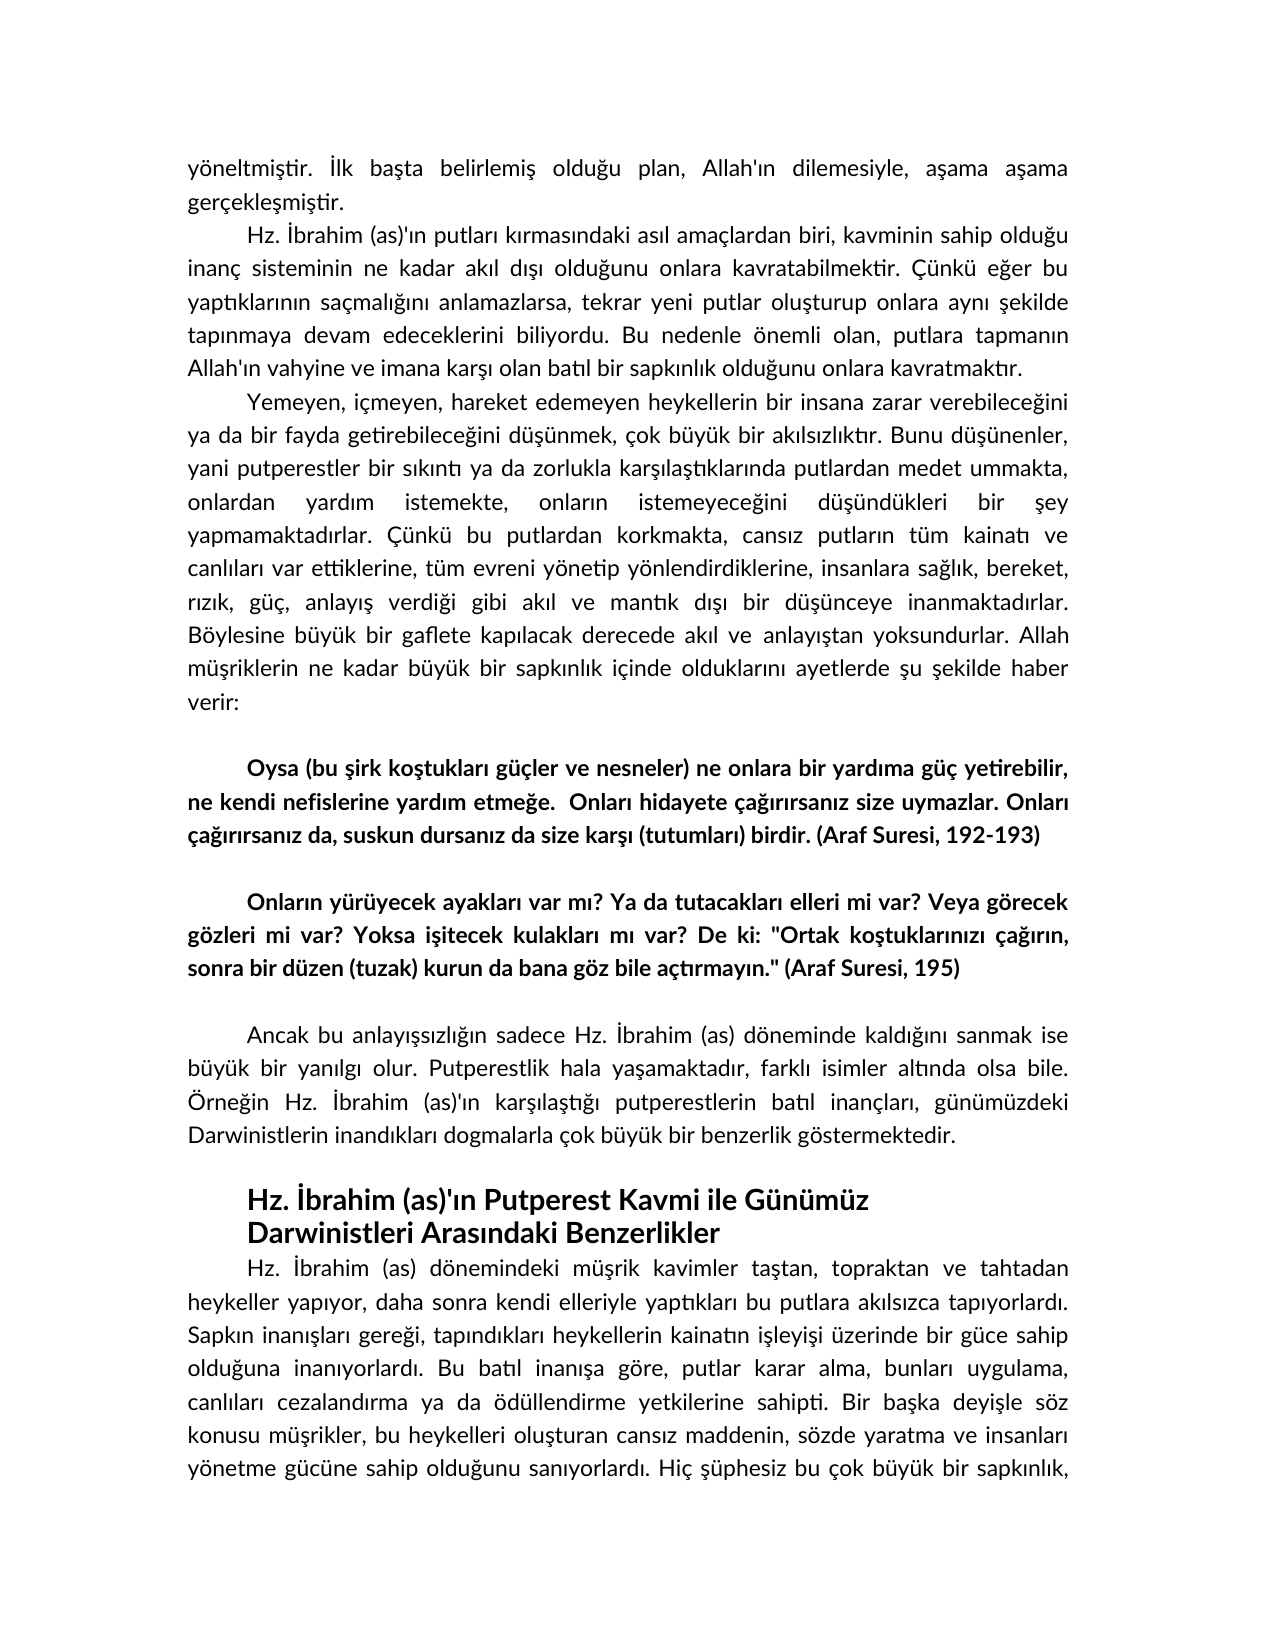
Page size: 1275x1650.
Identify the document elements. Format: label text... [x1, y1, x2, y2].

text Hz. İbrahim (as)'ın putları kırmasındaki asıl amaçlardan biri, kavminin sahip olduğu inanç sisteminin ne kadar akıl dışı olduğunu onlara kavratabilmektir. Çünkü eğer bu yaptıklarının saçmalığını anlamazlarsa, tekrar yeni putlar oluşturup onlara aynı şekilde tapınmaya devam edeceklerini biliyordu. Bu nedenle önemli olan, putlara tapmanın Allah'ın vahyine ve imana karşı olan batıl bir sapkınlık olduğunu onlara kavratmaktır. [187, 217, 1070, 383]
subtitle Darwinistleri Arasındaki Benzerlikler [187, 1217, 1070, 1250]
text Hz. İbrahim (as) dönemindeki müşrik kavimler taştan, topraktan ve tahtadan heykeller yapıyor, daha sonra kendi elleriyle yaptıkları bu putlara akılsızca tapıyorlardı. Sapkın inanışları gereği, tapındıkları heykellerin kainatın işleyişi üzerinde bir güce sahip olduğuna inanıyorlardı. Bu batıl inanışa göre, putlar karar alma, bunları uygulama, canlıları cezalandırma ya da ödüllendirme yetkilerine sahipti. Bir başka deyişle söz konusu müşrikler, bu heykelleri oluşturan cansız maddenin, sözde yaratma ve insanları yönetme gücüne sahip olduğunu sanıyorlardı. Hiç şüphesiz bu çok büyük bir sapkınlık, [187, 1250, 1070, 1483]
text Yemeyen, içmeyen, hareket edemeyen heykellerin bir insana zarar verebileceğini ya da bir fayda getirebileceğini düşünmek, çok büyük bir akılsızlıktır. Bunu düşünenler, yani putperestler bir sıkıntı ya da zorlukla karşılaştıklarında putlardan medet ummakta, onlardan yardım istemekte, onların istemeyeceğini düşündükleri bir şey yapmamaktadırlar. Çünkü bu putlardan korkmakta, cansız putların tüm kainatı ve canlıları var ettiklerine, tüm evreni yönetip yönlendirdiklerine, insanlara sağlık, bereket, rızık, güç, anlayış verdiği gibi akıl ve mantık dışı bir düşünceye inanmaktadırlar. Böylesine büyük bir gaflete kapılacak derecede akıl ve anlayıştan yoksundurlar. Allah müşriklerin ne kadar büyük bir sapkınlık içinde olduklarını ayetlerde şu şekilde haber verir: [187, 383, 1070, 717]
subtitle Hz. İbrahim (as)'ın Putperest Kavmi ile Günümüz [187, 1183, 1070, 1217]
text yöneltmiştir. İlk başta belirlemiş olduğu plan, Allah'ın dilemesiyle, aşama aşama gerçekleşmiştir. [187, 150, 1070, 217]
text Oysa (bu şirk koştukları güçler ve nesneler) ne onlara bir yardıma güç yetirebilir, ne kendi nefislerine yardım etmeğe. Onları hidayete çağırırsanız size uymazlar. Onları çağırırsanız da, suskun dursanız da size karşı (tutumları) birdir. (Araf Suresi, 192-193) [187, 750, 1070, 850]
text Ancak bu anlayışsızlığın sadece Hz. İbrahim (as) döneminde kaldığını sanmak ise büyük bir yanılgı olur. Putperestlik hala yaşamaktadır, farklı isimler altında olsa bile. Örneğin Hz. İbrahim (as)'ın karşılaştığı putperestlerin batıl inançları, günümüzdeki Darwinistlerin inandıkları dogmalarla çok büyük bir benzerlik göstermektedir. [187, 1017, 1070, 1150]
text Onların yürüyecek ayakları var mı? Ya da tutacakları elleri mi var? Veya görecek gözleri mi var? Yoksa işitecek kulakları mı var? De ki: "Ortak koştuklarınızı çağırın, sonra bir düzen (tuzak) kurun da bana göz bile açtırmayın." (Araf Suresi, 195) [187, 883, 1070, 983]
